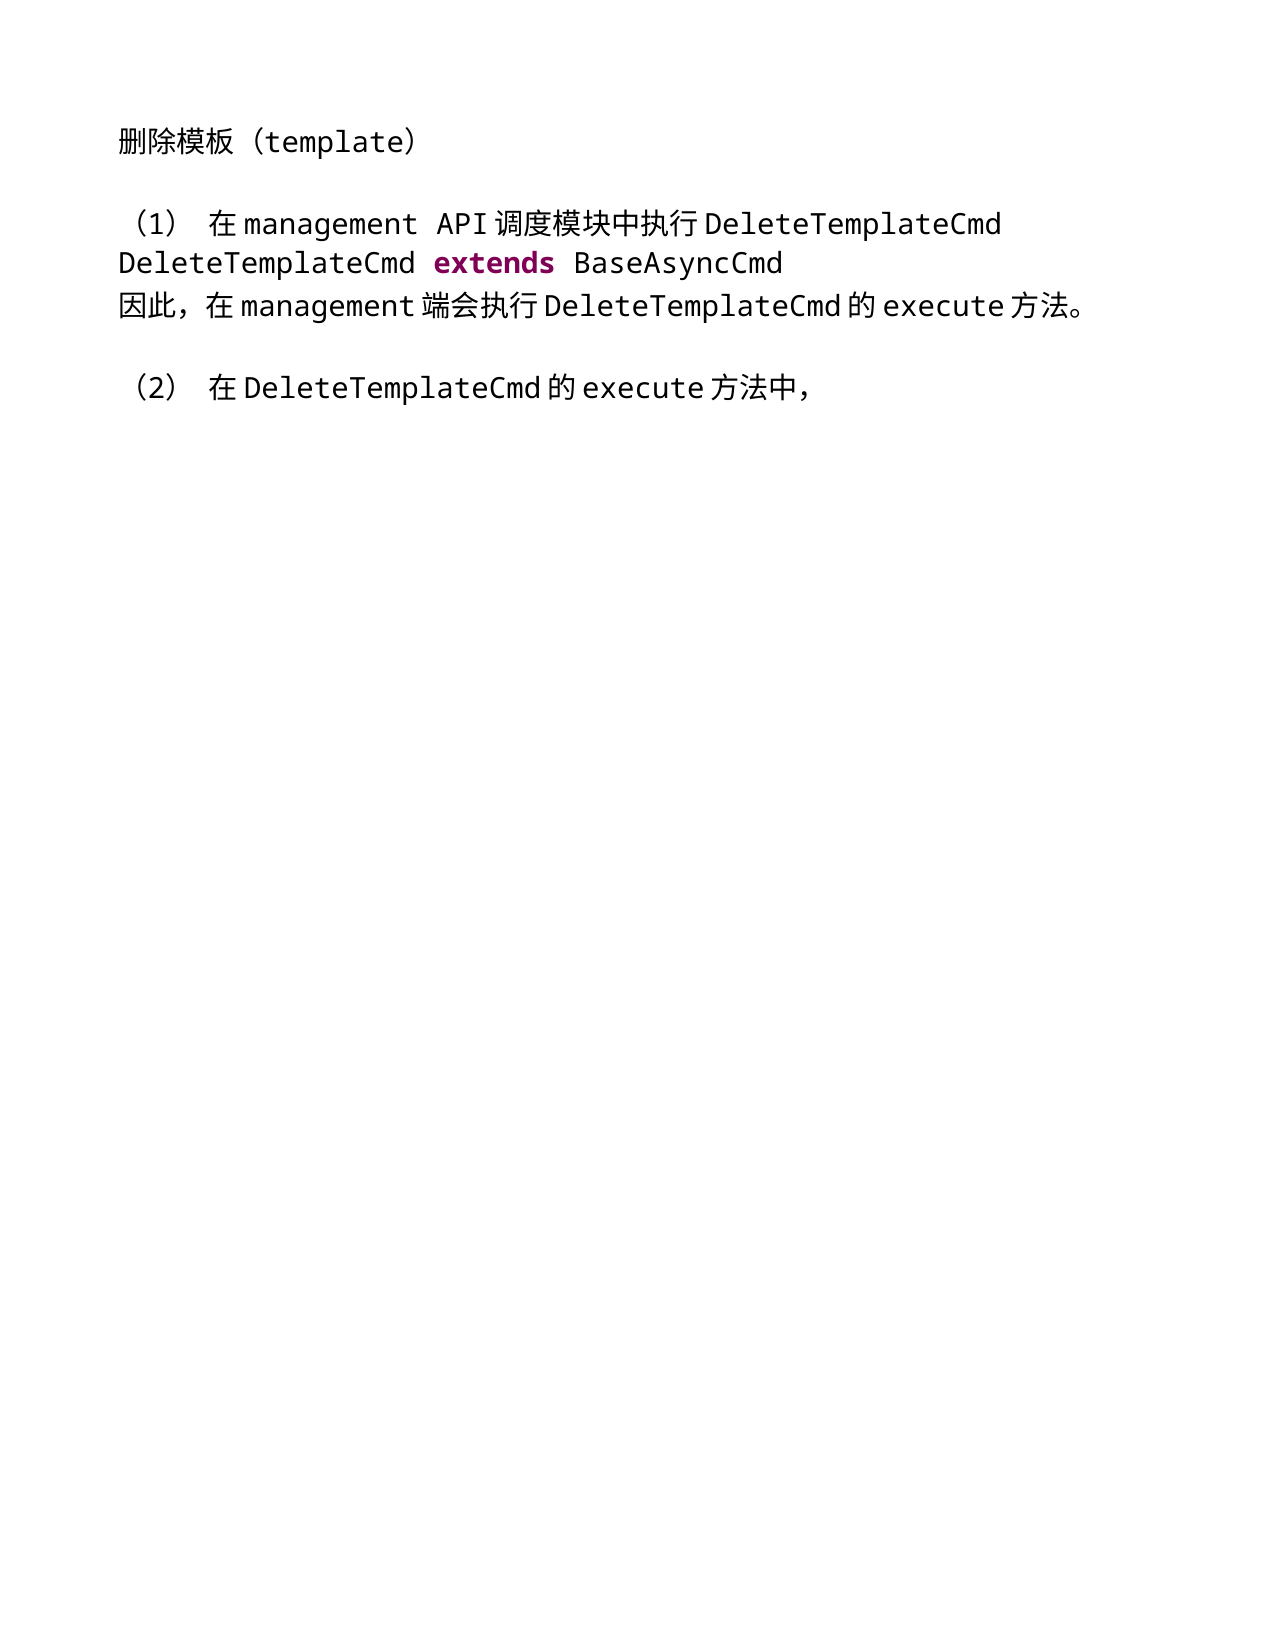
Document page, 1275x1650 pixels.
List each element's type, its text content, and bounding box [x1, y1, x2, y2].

text 因此，在management端会执行DeleteTemplateCmd的execute方法。 [118, 282, 1157, 325]
text DeleteTemplateCmd extends BaseAsyncCmd [118, 243, 1157, 282]
text 删除模板（template） [118, 118, 1157, 161]
text （1） 在management API调度模块中执行DeleteTemplateCmd [118, 200, 1157, 243]
text （2） 在DeleteTemplateCmd的execute方法中， [118, 364, 1157, 407]
